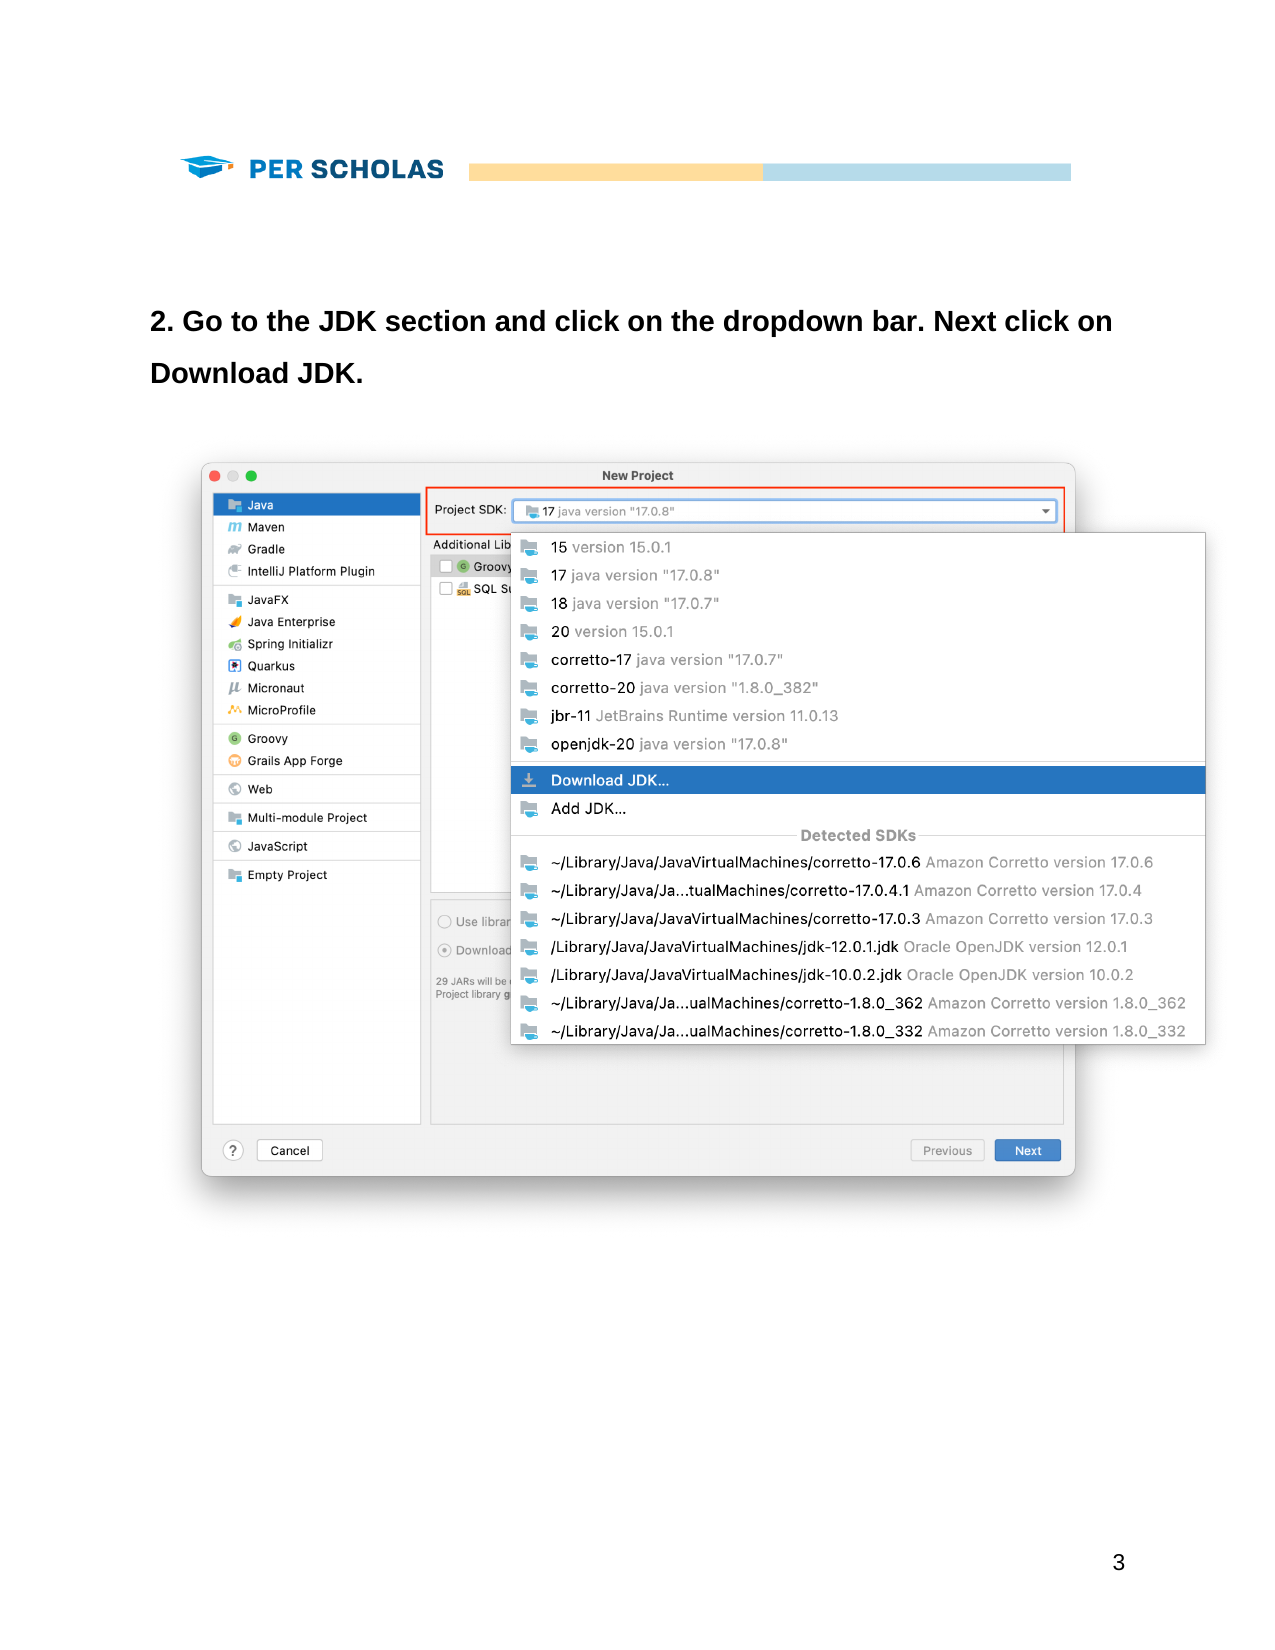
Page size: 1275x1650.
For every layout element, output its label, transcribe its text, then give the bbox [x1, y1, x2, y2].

subtitle 2. Go to the JDK section and click on the dropdown bar. Next click on Download JDK. [150, 304, 1125, 390]
picture [150, 429, 1232, 1244]
picture [150, 105, 1125, 237]
